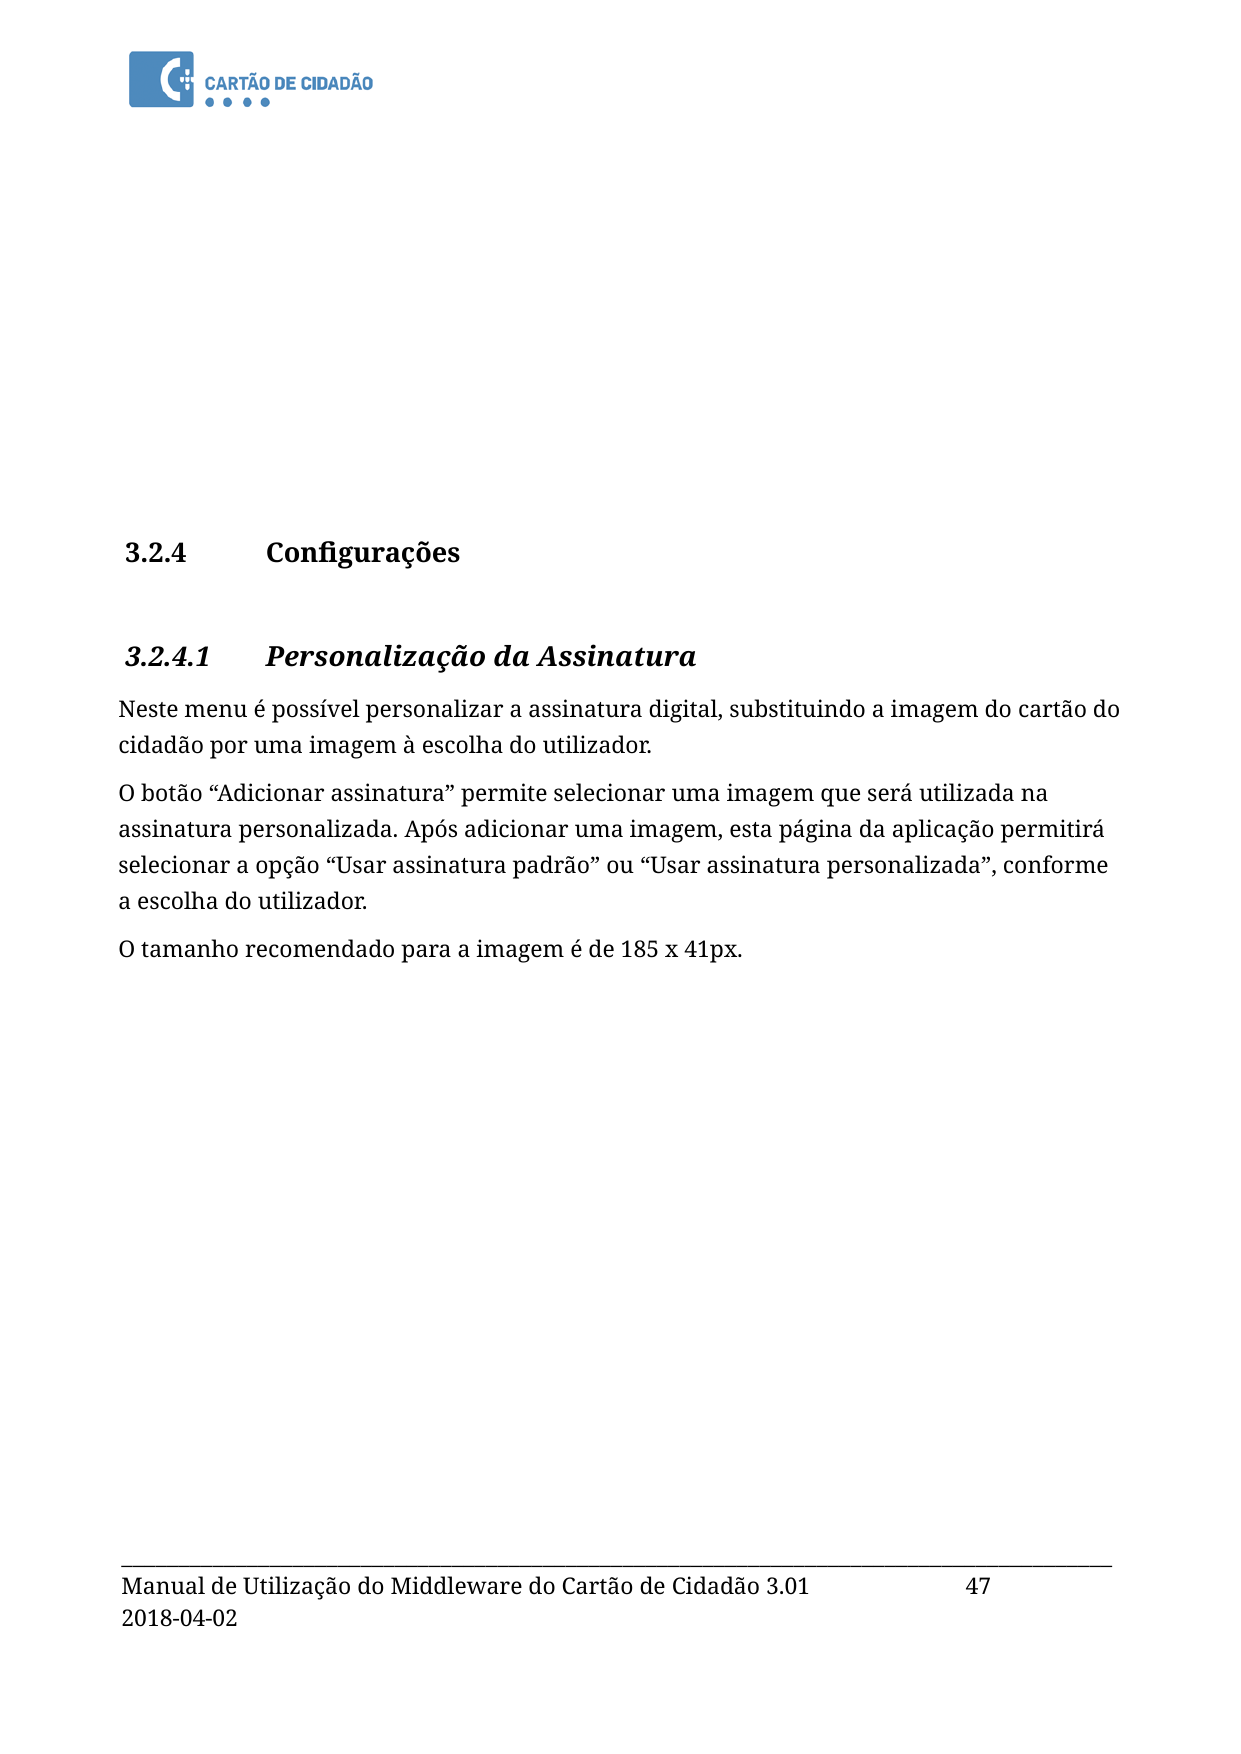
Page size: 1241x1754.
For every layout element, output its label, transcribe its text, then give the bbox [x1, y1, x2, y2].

subtitle Configurações [118, 533, 1122, 570]
text O botão “Adicionar assinatura” permite selecionar uma imagem que será utilizada na assinatura personalizada. Após adicionar uma imagem, esta página da aplicação permitirá selecionar a opção “Usar assinatura padrão” ou “Usar assinatura personalizada”, conforme a escolha do utilizador. [118, 777, 1122, 916]
text Neste menu é possível personalizar a assinatura digital, substituindo a imagem do cartão do cidadão por uma imagem à escolha do utilizador. [118, 693, 1122, 760]
subtitle Personalização da Assinatura [118, 637, 1122, 674]
picture [127, 45, 420, 115]
text O tamanho recomendado para a imagem é de 185 x 41px. [118, 933, 1122, 964]
